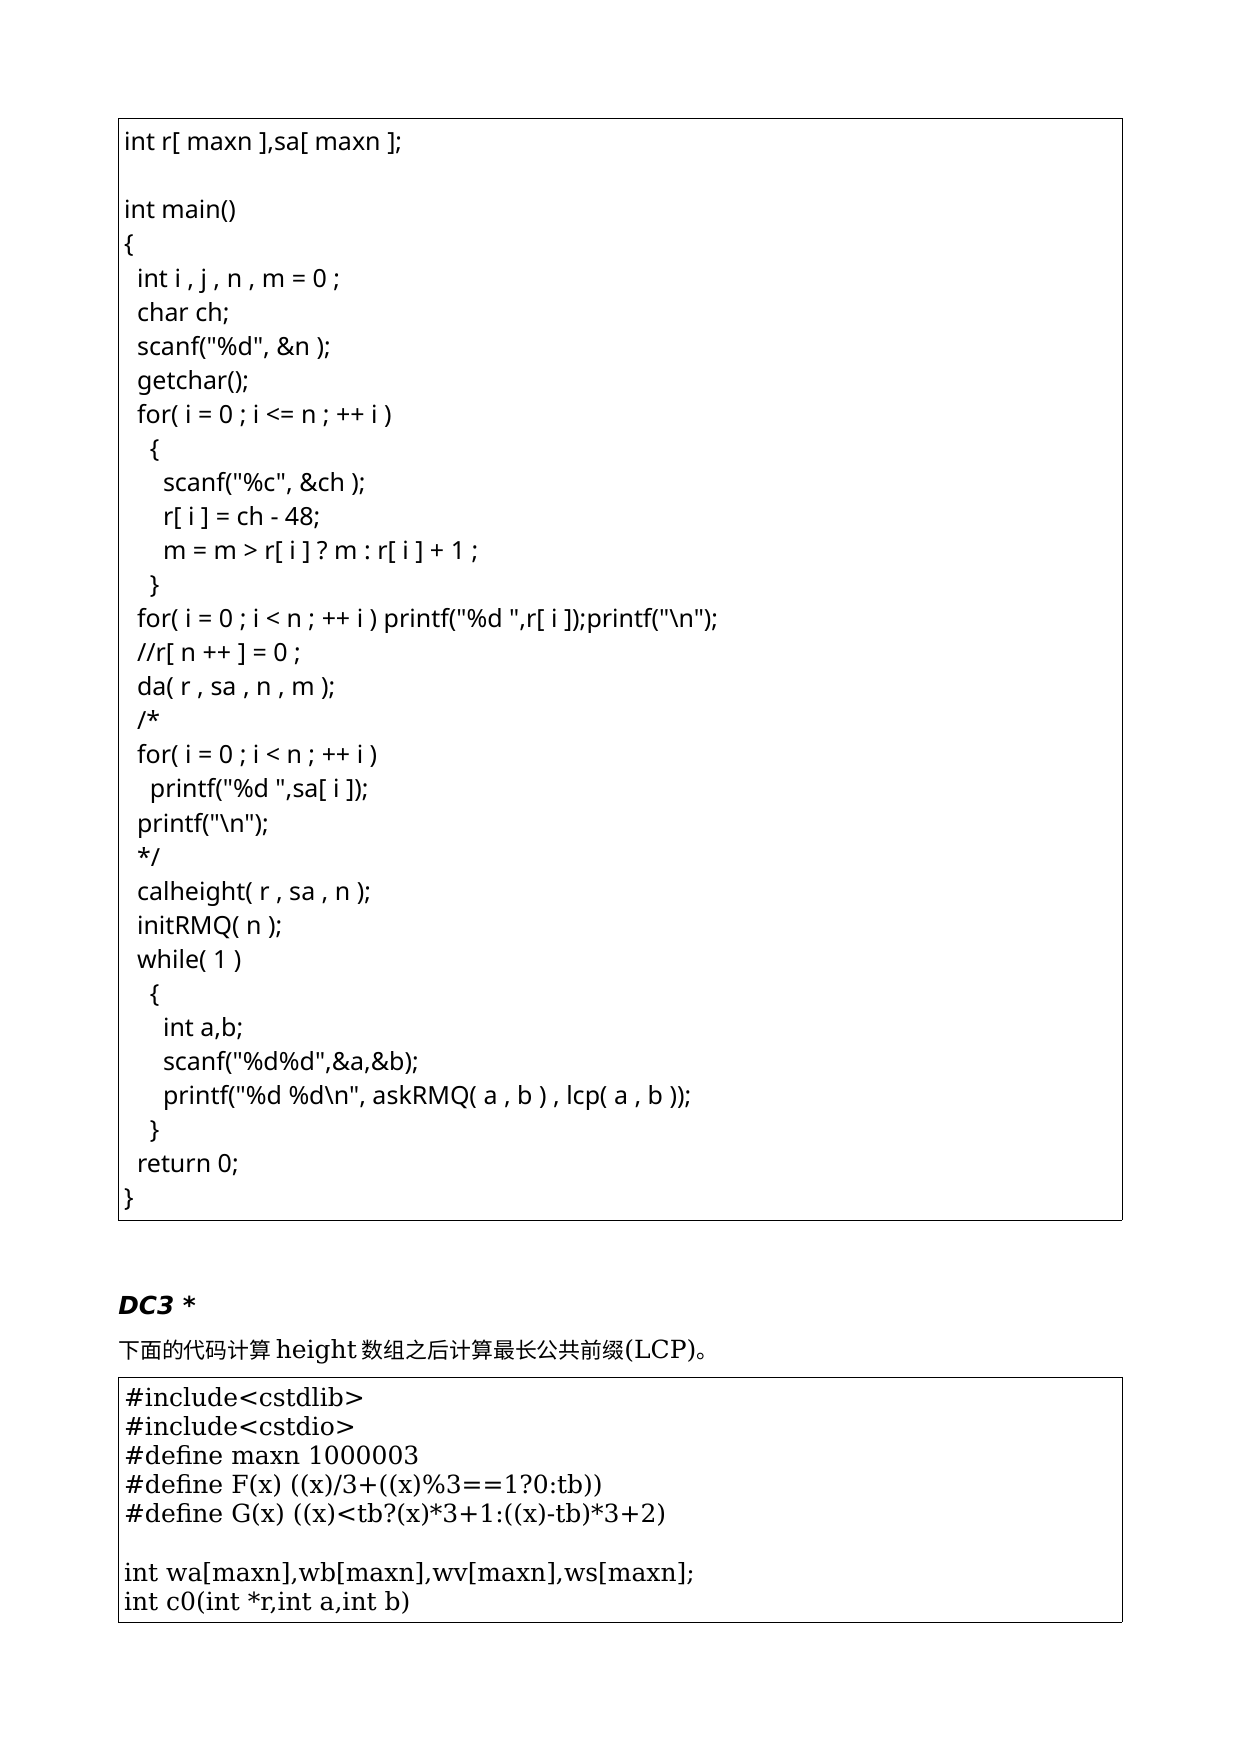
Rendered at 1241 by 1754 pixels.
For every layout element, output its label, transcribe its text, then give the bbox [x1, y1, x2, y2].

subtitle DC3 * [118, 1291, 1122, 1320]
text 下面的代码计算height数组之后计算最长公共前缀(LCP)。 [118, 1333, 1122, 1364]
table_header int r[ maxn ],sa[ maxn ]; int main() { int i , j , n , m = 0 ; char ch; scanf("%d", &n ); getchar(); for( i = 0 ; i <= n ; ++ i ) { scanf("%c", &ch ); r[ i ] = ch - 48; m = m > r[ i ] ? m : r[ i ] + 1 ; } for( i = 0 ; i < n ; ++ i ) printf("%d ",r[ i ]);printf("\n"); //r[ n ++ ] = 0 ; da( r , sa , n , m ); /* for( i = 0 ; i < n ; ++ i ) printf("%d ",sa[ i ]); printf("\n"); */ calheight( r , sa , n ); initRMQ( n ); while( 1 ) { int a,b; scanf("%d%d",&a,&b); printf("%d %d\n", askRMQ( a , b ) , lcp( a , b )); } return 0; } [119, 119, 1122, 1220]
table_header #include<cstdlib> #include<cstdio> #define maxn 1000003 #define F(x) ((x)/3+((x)%3==1?0:tb)) #define G(x) ((x)<tb?(x)*3+1:((x)-tb)*3+2) int wa[maxn],wb[maxn],wv[maxn],ws[maxn]; int c0(int *r,int a,int b) [119, 1378, 1122, 1622]
